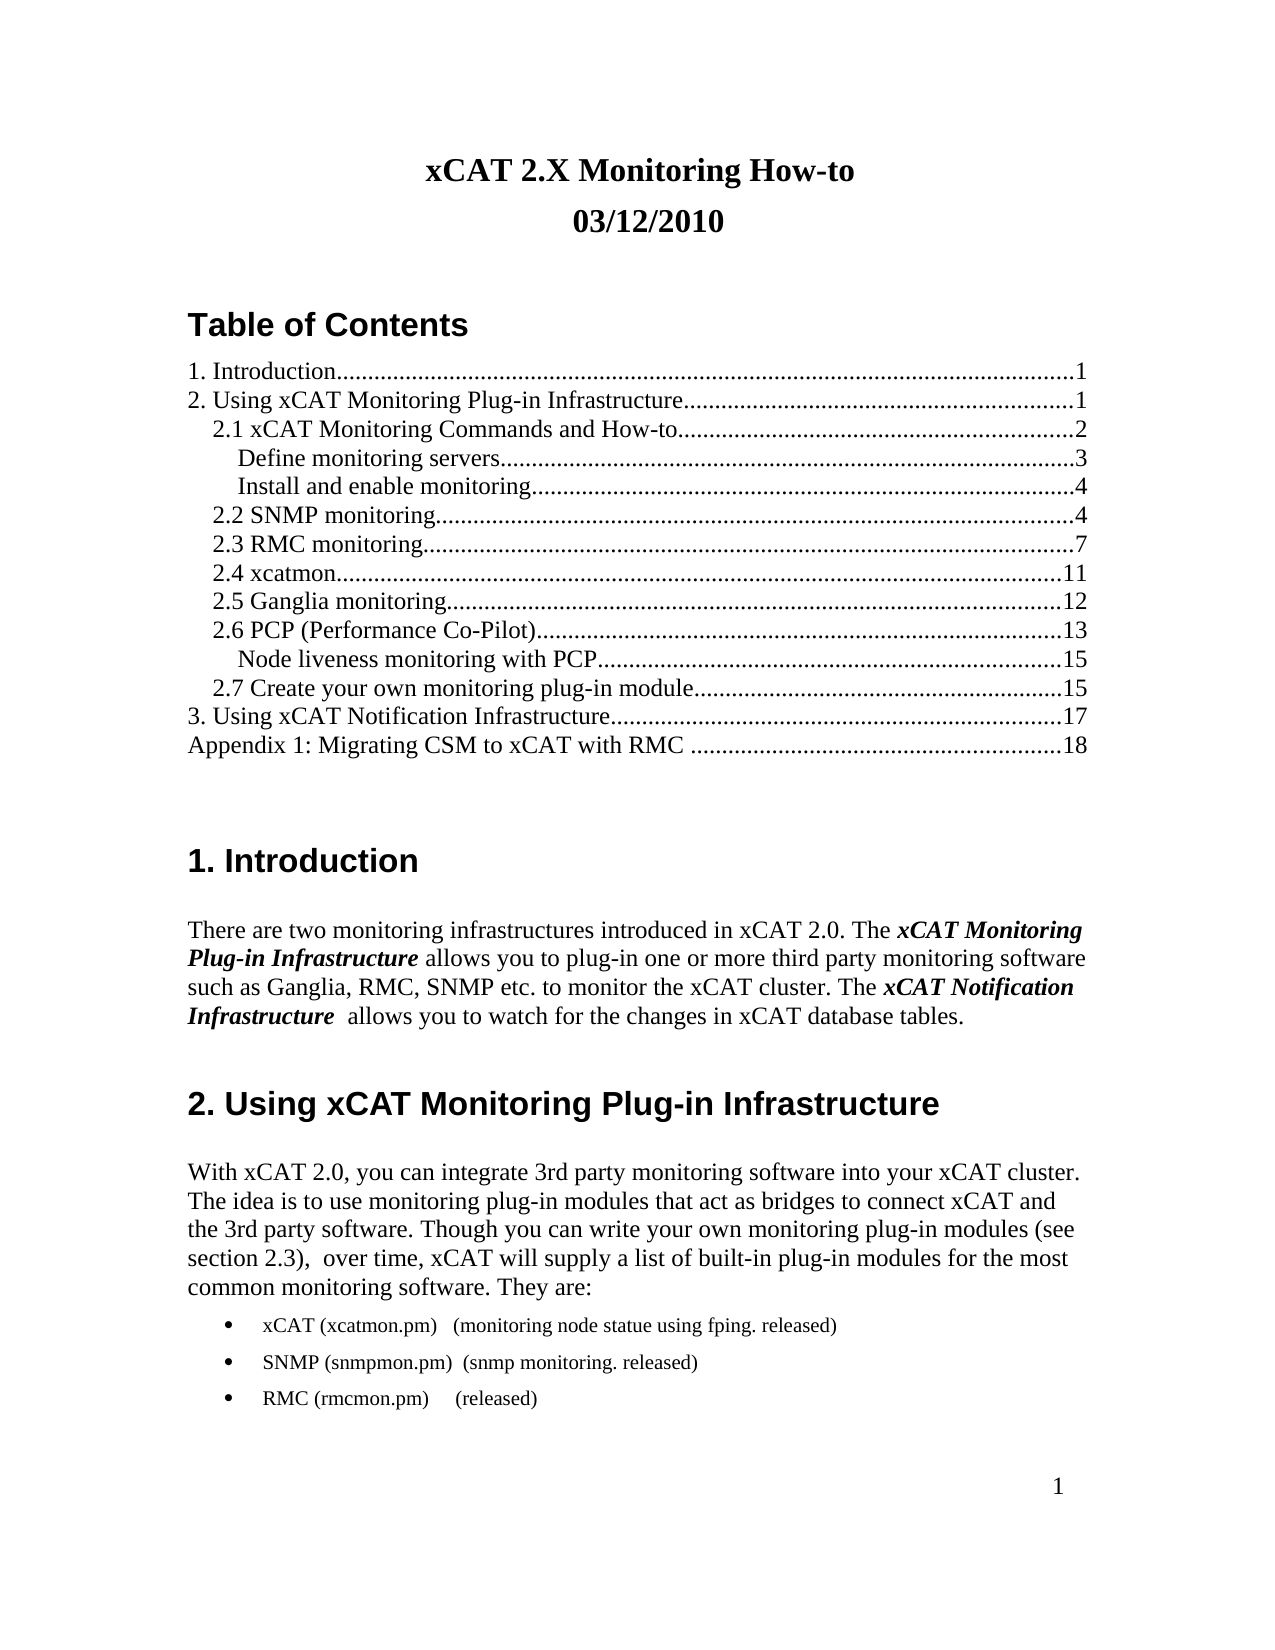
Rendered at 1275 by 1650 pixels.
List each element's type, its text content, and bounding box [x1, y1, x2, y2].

text 03/12/2010 [187, 201, 1087, 239]
text 1. Introduction 1 [187, 356, 1087, 385]
text Node liveness monitoring with PCP 15 [237, 644, 1087, 673]
text 2. Using xCAT Monitoring Plug-in Infrastructure 1 [187, 385, 1087, 414]
text There are two monitoring infrastructures introduced in xCAT 2.0. The xCAT Monitoring Plug-in Infrastructure allows you to plug-in one or more third party monitoring software such as Ganglia, RMC, SNMP etc. to monitor the xCAT cluster. The xCAT Notification Infrastructure allows you to watch for the changes in xCAT database tables. [187, 915, 1087, 1030]
subtitle 2. Using xCAT Monitoring Plug-in Infrastructure [187, 1083, 1087, 1122]
text 2.7 Create your own monitoring plug-in module 15 [212, 673, 1087, 701]
text 3. Using xCAT Notification Infrastructure 17 [187, 701, 1087, 730]
subtitle Table of Contents [187, 305, 1087, 344]
text 2.5 Ganglia monitoring 12 [212, 586, 1087, 615]
list RMC (rmcmon.pm) (released) [225, 1386, 1087, 1410]
list SNMP (snmpmon.pm) (snmp monitoring. released) [225, 1350, 1087, 1374]
text xCAT 2.X Monitoring How-to [187, 150, 1087, 188]
text 2.1 xCAT Monitoring Commands and How-to 2 [212, 414, 1087, 443]
text 2.6 PCP (Performance Co-Pilot) 13 [212, 615, 1087, 644]
list xCAT (xcatmon.pm) (monitoring node statue using fping. released) [225, 1313, 1087, 1337]
text With xCAT 2.0, you can integrate 3rd party monitoring software into your xCAT cluster. The idea is to use monitoring plug-in modules that act as bridges to connect xCAT and the 3rd party software. Though you can write your own monitoring plug-in modules (see section 2.3), over time, xCAT will supply a list of built-in plug-in modules for the most common monitoring software. They are: [187, 1157, 1087, 1301]
text 2.3 RMC monitoring 7 [212, 529, 1087, 558]
text 2.2 SNMP monitoring 4 [212, 500, 1087, 529]
subtitle 1. Introduction [187, 841, 1087, 880]
text Define monitoring servers 3 [237, 443, 1087, 471]
text 2.4 xcatmon 11 [212, 558, 1087, 586]
text Appendix 1: Migrating CSM to xCAT with RMC 18 [187, 730, 1087, 759]
text Install and enable monitoring 4 [237, 471, 1087, 500]
